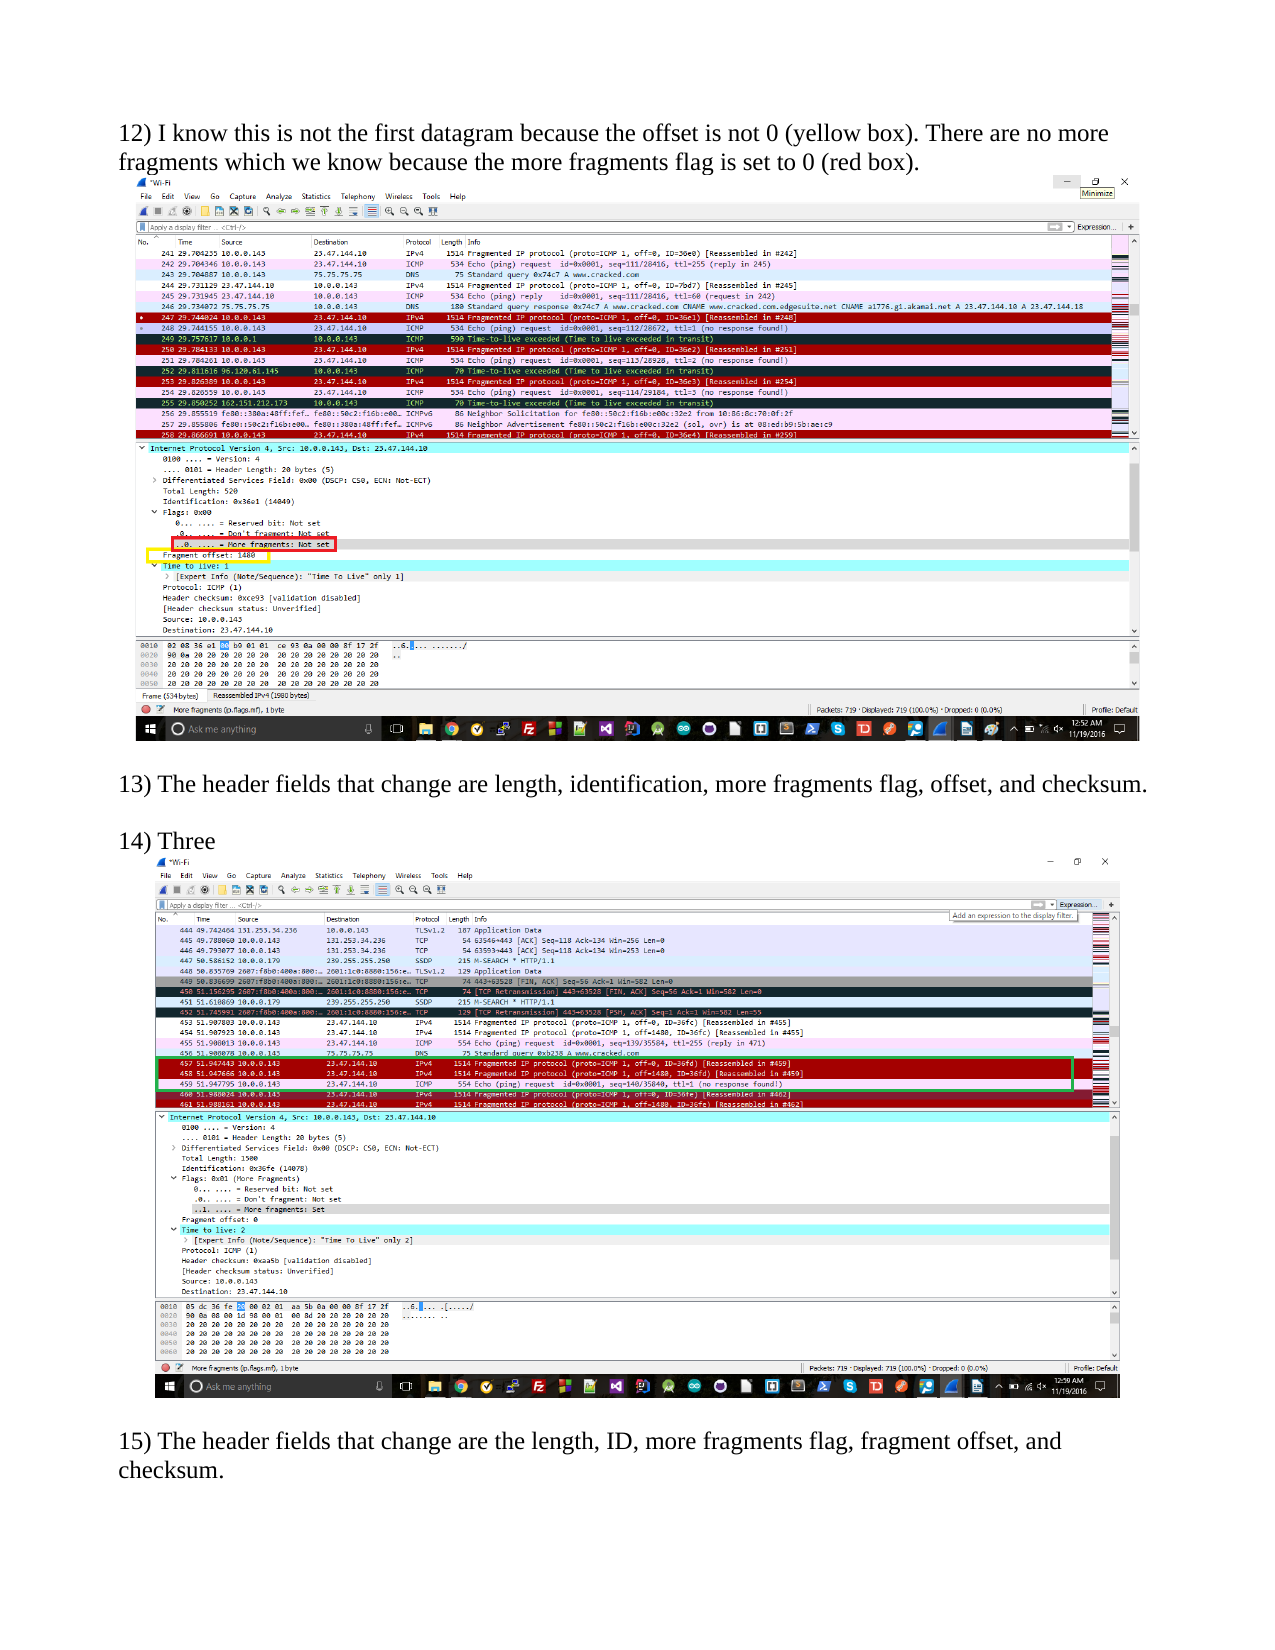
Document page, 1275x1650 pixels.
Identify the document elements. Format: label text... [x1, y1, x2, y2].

text 15) The header fields that change are the length, ID, more fragments flag, fragment offset, and checksum. [118, 1426, 1157, 1484]
picture [135, 175, 1140, 741]
text 14) Three [118, 826, 1157, 855]
picture [155, 855, 1120, 1398]
text 13) The header fields that change are length, identification, more fragments flag, offset, and checksum. [118, 769, 1157, 798]
text 12) I know this is not the first datagram because the offset is not 0 (yellow box). There are no more fragments which we know because the more fragments flag is set to 0 (red box). [118, 118, 1157, 176]
